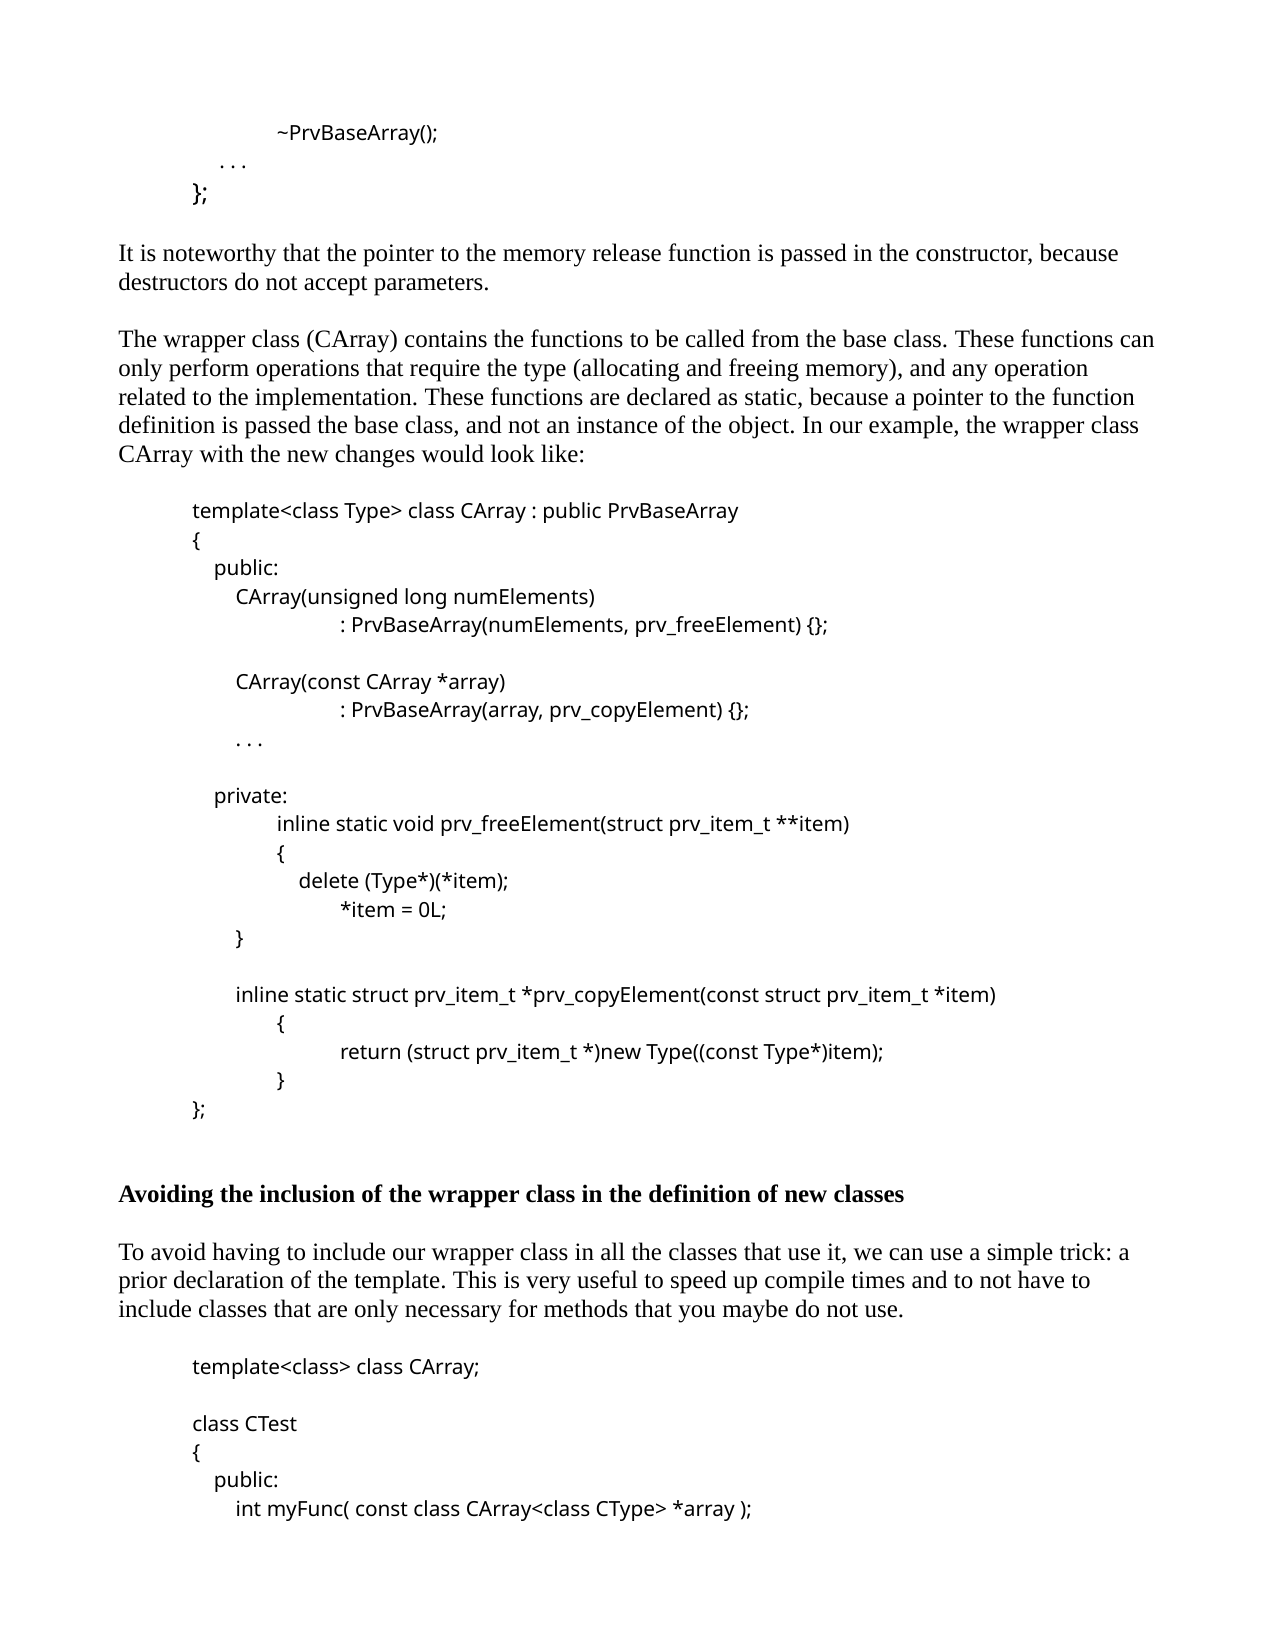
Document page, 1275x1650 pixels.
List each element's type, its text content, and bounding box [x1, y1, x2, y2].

text delete (Type*)(*item); [192, 866, 1157, 895]
text . . . [192, 724, 1157, 752]
text CArray(unsigned long numElements) [192, 582, 1157, 610]
text : PrvBaseArray(array, prv_copyElement) {}; [192, 696, 1157, 724]
text : PrvBaseArray(numElements, prv_freeElement) {}; [192, 610, 1157, 639]
text inline static void prv_freeElement(struct prv_item_t **item) [192, 809, 1157, 838]
text *item = 0L; [192, 895, 1157, 923]
text }; [192, 1094, 1157, 1122]
text return (struct prv_item_t *)new Type((const Type*)item); [192, 1037, 1157, 1065]
text { [192, 838, 1157, 866]
text template<class Type> class CArray : public PrvBaseArray [192, 497, 1157, 525]
text }; [118, 175, 1157, 209]
text . . . [192, 147, 1157, 175]
text { [192, 1008, 1157, 1037]
text } [192, 923, 1157, 952]
text public: [192, 553, 1157, 582]
text inline static struct prv_item_t *prv_copyElement(const struct prv_item_t *item) [192, 980, 1157, 1008]
text To avoid having to include our wrapper class in all the classes that use it, we can use a simple trick: a prior declaration of the template. This is very useful to speed up compile times and to not have to include classes that are only necessary for methods that you maybe do not use. [118, 1237, 1157, 1323]
text private: [192, 781, 1157, 809]
text The wrapper class (CArray) contains the functions to be called from the base class. These functions can only perform operations that require the type (allocating and freeing memory), and any operation related to the implementation. These functions are declared as static, because a pointer to the function definition is passed the base class, and not an instance of the object. In our example, the wrapper class CArray with the new changes would look like: [118, 324, 1157, 468]
text It is noteworthy that the pointer to the memory release function is passed in the constructor, because destructors do not accept parameters. [118, 238, 1157, 295]
text } [192, 1065, 1157, 1094]
text template<class> class CArray; class CTest { public: int myFunc( const class CArray<class CType> *array ); [192, 1352, 1157, 1522]
text CArray(const CArray *array) [192, 667, 1157, 696]
text Avoiding the inclusion of the wrapper class in the definition of new classes [118, 1179, 1157, 1208]
text ~PrvBaseArray(); [192, 118, 1157, 147]
text { [192, 525, 1157, 553]
